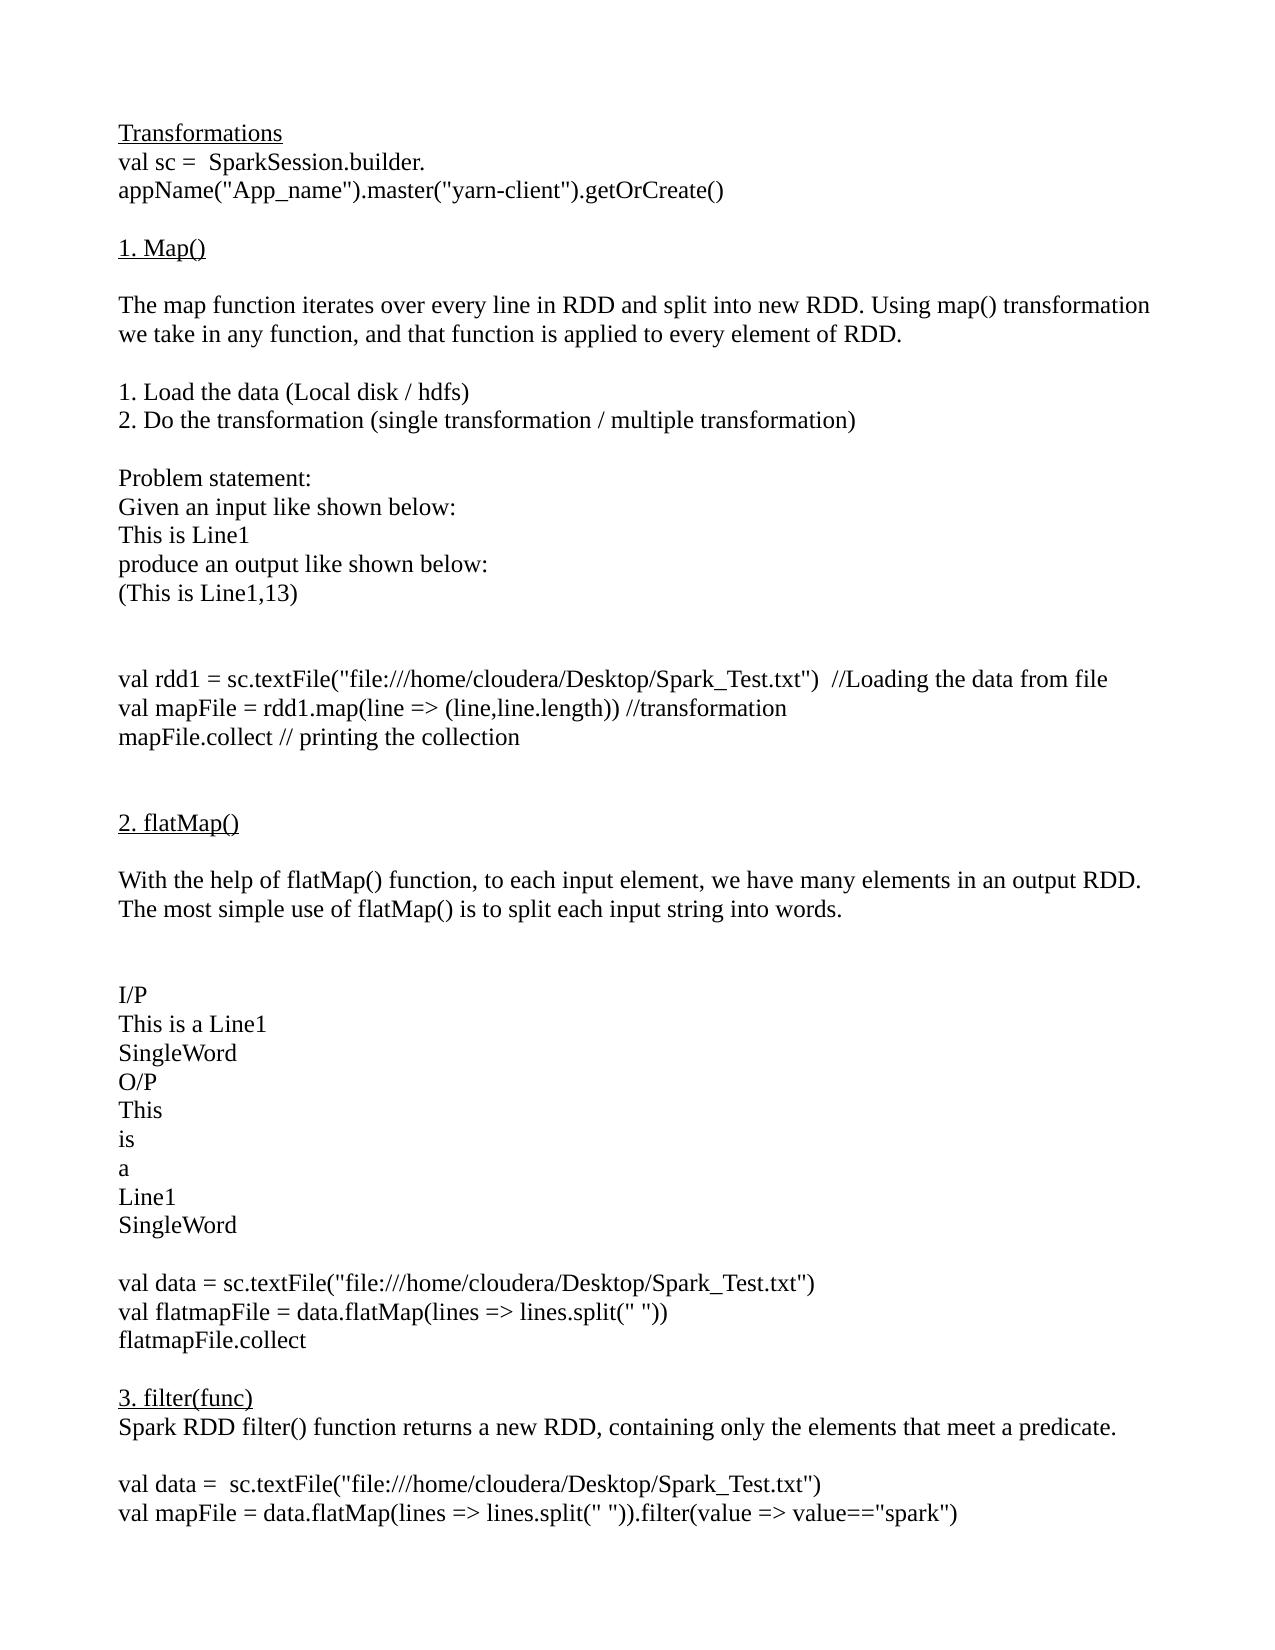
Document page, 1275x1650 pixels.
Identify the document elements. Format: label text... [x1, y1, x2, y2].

text 1. Map() [118, 233, 1157, 262]
text SingleWord [118, 1038, 1157, 1067]
text 1. Load the data (Local disk / hdfs) [118, 377, 1157, 406]
text This is a Line1 [118, 1009, 1157, 1038]
text val mapFile = rdd1.map(line => (line,line.length)) //transformation [118, 693, 1157, 722]
text mapFile.collect // printing the collection [118, 722, 1157, 751]
text This [118, 1096, 1157, 1124]
text Transformations [118, 118, 1157, 147]
text produce an output like shown below: [118, 549, 1157, 578]
text With the help of flatMap() function, to each input element, we have many elements in an output RDD. The most simple use of flatMap() is to split each input string into words. [118, 866, 1157, 923]
text I/P [118, 981, 1157, 1009]
text Line1 [118, 1182, 1157, 1211]
text flatmapFile.collect [118, 1326, 1157, 1354]
text val flatmapFile = data.flatMap(lines => lines.split(" ")) [118, 1297, 1157, 1326]
text The map function iterates over every line in RDD and split into new RDD. Using map() transformation we take in any function, and that function is applied to every element of RDD. [118, 291, 1157, 348]
text O/P [118, 1067, 1157, 1096]
text 3. filter(func) [118, 1383, 1157, 1412]
text a [118, 1153, 1157, 1182]
text val data = sc.textFile("file:///home/cloudera/Desktop/Spark_Test.txt") [118, 1469, 1157, 1498]
text is [118, 1124, 1157, 1153]
text appName("App_name").master("yarn-client").getOrCreate() [118, 176, 1157, 204]
text SingleWord [118, 1211, 1157, 1239]
text This is Line1 [118, 521, 1157, 549]
text 2. Do the transformation (single transformation / multiple transformation) [118, 406, 1157, 434]
text val mapFile = data.flatMap(lines => lines.split(" ")).filter(value => value=="spark") [118, 1498, 1157, 1527]
text Spark RDD filter() function returns a new RDD, containing only the elements that meet a predicate. [118, 1412, 1157, 1441]
text val rdd1 = sc.textFile("file:///home/cloudera/Desktop/Spark_Test.txt") //Loading the data from file [118, 664, 1157, 693]
text val sc = SparkSession.builder. [118, 147, 1157, 176]
text 2. flatMap() [118, 808, 1157, 837]
text Given an input like shown below: [118, 492, 1157, 521]
text Problem statement: [118, 463, 1157, 492]
text (This is Line1,13) [118, 578, 1157, 607]
text val data = sc.textFile("file:///home/cloudera/Desktop/Spark_Test.txt") [118, 1268, 1157, 1297]
